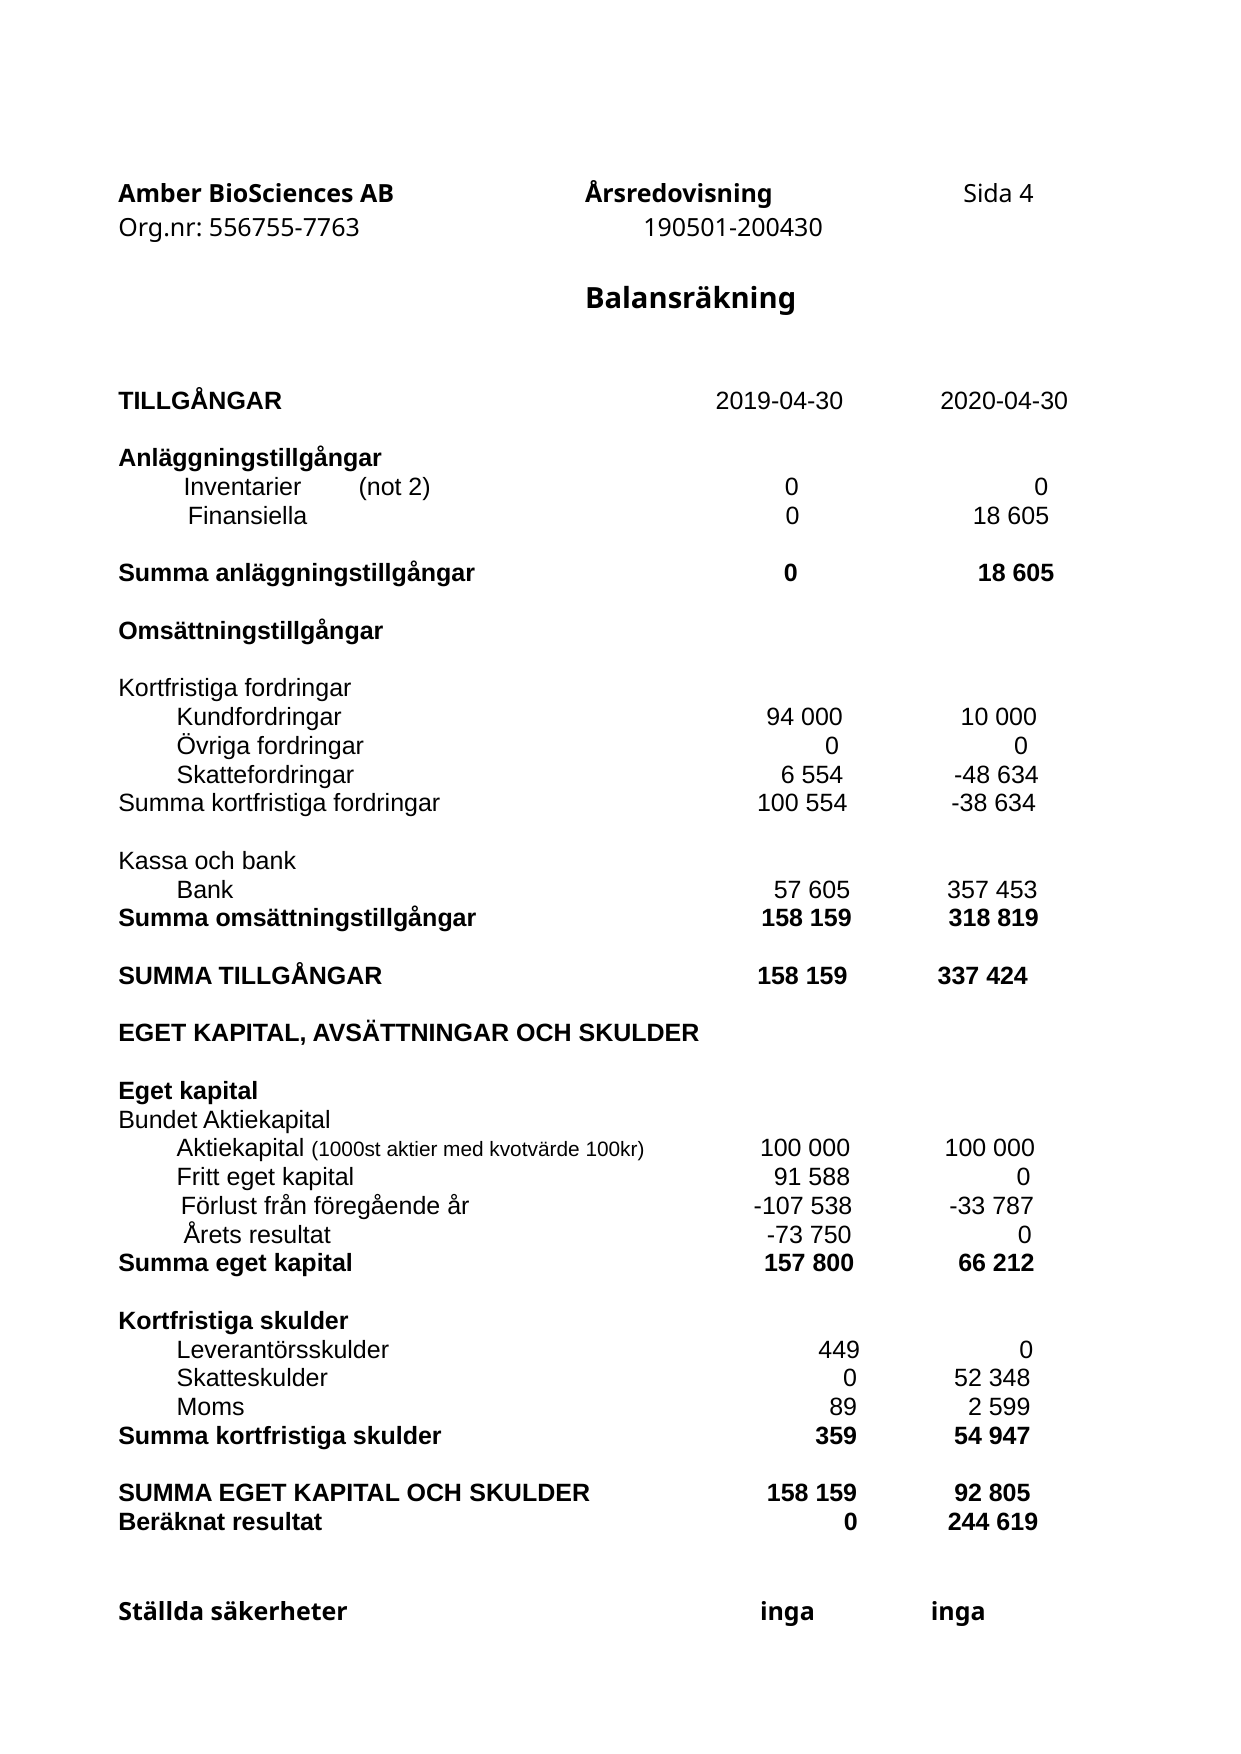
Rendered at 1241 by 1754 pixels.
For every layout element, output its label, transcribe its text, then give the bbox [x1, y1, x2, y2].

text Moms 89 2 599 [118, 1392, 1122, 1421]
text Amber BioSciences AB Årsredovisning Sida 4 [118, 176, 1122, 210]
text Leverantörsskulder 449 0 [118, 1335, 1122, 1363]
text SUMMA EGET KAPITAL OCH SKULDER 158 159 92 805 [118, 1478, 1122, 1507]
text Summa kortfristiga fordringar 100 554 -38 634 [118, 788, 1122, 817]
text Övriga fordringar 0 0 [118, 731, 1122, 760]
text Ställda säkerheter inga inga [118, 1593, 1122, 1627]
text Skatteskulder 0 52 348 [118, 1363, 1122, 1392]
text Summa eget kapital 157 800 66 212 [118, 1248, 1122, 1277]
text TILLGÅNGAR 2019-04-30 2020-04-30 [118, 386, 1122, 415]
text Årets resultat -73 750 0 [118, 1220, 1122, 1248]
text Summa omsättningstillgångar 158 159 318 819 [118, 903, 1122, 961]
text Förlust från föregående år -107 538 -33 787 [118, 1191, 1122, 1220]
text Bank 57 605 357 453 [118, 875, 1122, 903]
text Aktiekapital (1000st aktier med kvotvärde 100kr) 100 000 100 000 [118, 1133, 1122, 1162]
text Kassa och bank [118, 846, 1122, 875]
text Summa anläggningstillgångar 0 18 605 [118, 558, 1122, 587]
text Eget kapital [118, 1076, 1122, 1105]
text Kortfristiga skulder [118, 1306, 1122, 1335]
text Inventarier (not 2) 0 0 [118, 472, 1122, 501]
text Anläggningstillgångar [118, 443, 1122, 472]
text Finansiella 0 18 605 [118, 501, 1122, 530]
text Skattefordringar 6 554 -48 634 [118, 760, 1122, 788]
text SUMMA TILLGÅNGAR 158 159 337 424 [118, 961, 1122, 990]
text Bundet Aktiekapital [118, 1105, 1122, 1133]
text Beräknat resultat 0 244 619 [118, 1507, 1122, 1536]
text Kortfristiga fordringar [118, 673, 1122, 702]
text Summa kortfristiga skulder 359 54 947 [118, 1421, 1122, 1450]
text Org.nr: 556755-7763 190501-200430 [118, 210, 1122, 244]
text Kundfordringar 94 000 10 000 [118, 702, 1122, 731]
text Fritt eget kapital 91 588 0 [118, 1162, 1122, 1191]
text EGET KAPITAL, AVSÄTTNINGAR OCH SKULDER [118, 1018, 1122, 1047]
text Omsättningstillgångar [118, 616, 1122, 645]
text Balansräkning [118, 278, 1122, 317]
